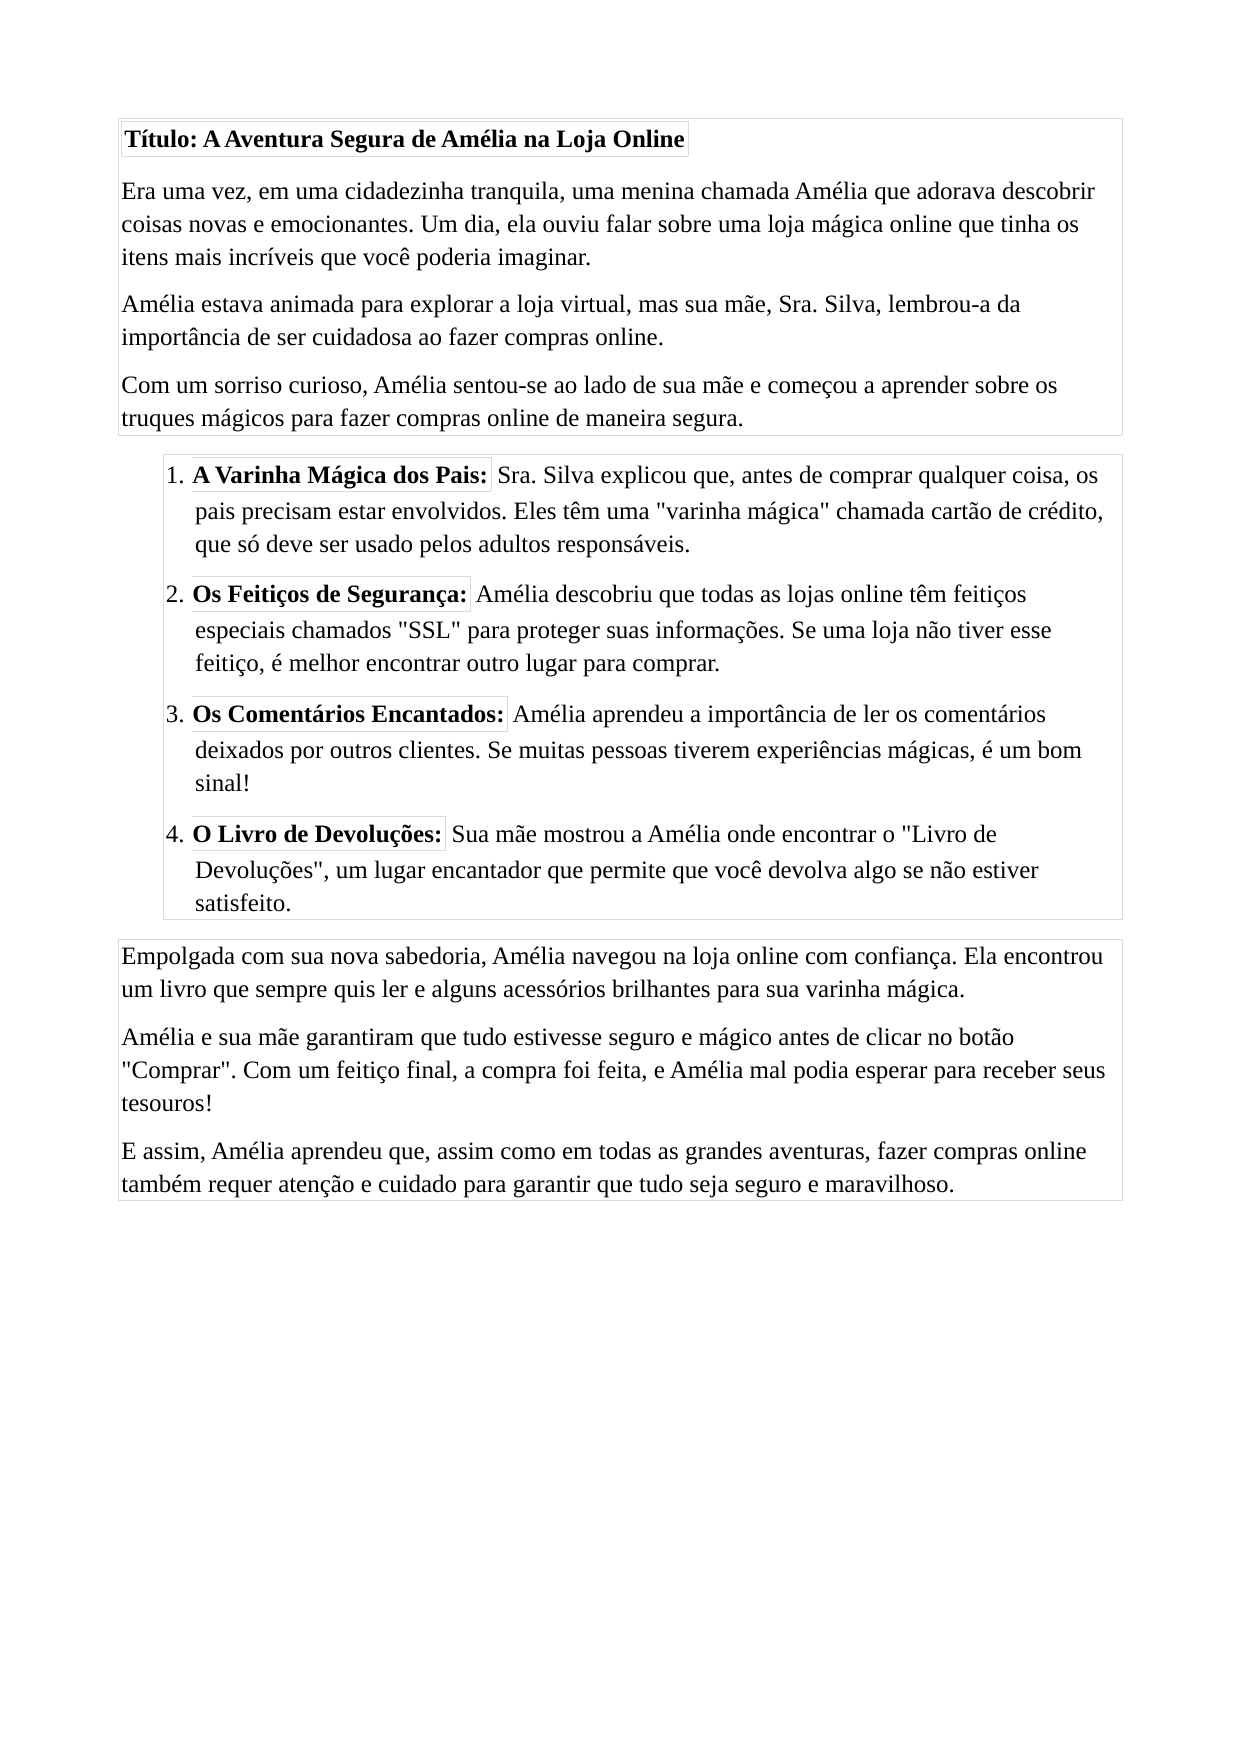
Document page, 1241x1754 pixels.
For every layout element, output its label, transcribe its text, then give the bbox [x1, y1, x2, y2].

text Amélia estava animada para explorar a loja virtual, mas sua mãe, Sra. Silva, lembrou-a da importância de ser cuidadosa ao fazer compras online. [119, 286, 1122, 351]
list Os Feitiços de Segurança: Amélia descobriu que todas as lojas online têm feitiços especiais chamados "SSL" para proteger suas informações. Se uma loja não tiver esse feitiço, é melhor encontrar outro lugar para comprar. [164, 573, 1122, 677]
text E assim, Amélia aprendeu que, assim como em todas as grandes aventuras, fazer compras online também requer atenção e cuidado para garantir que tudo seja seguro e maravilhoso. [119, 1133, 1122, 1200]
list O Livro de Devoluções: Sua mãe mostrou a Amélia onde encontrar o "Livro de Devoluções", um lugar encantador que permite que você devolva algo se não estiver satisfeito. [164, 813, 1122, 919]
list Os Comentários Encantados: Amélia aprendeu a importância de ler os comentários deixados por outros clientes. Se muitas pessoas tiverem experiências mágicas, é um bom sinal! [164, 693, 1122, 797]
text Era uma vez, em uma cidadezinha tranquila, uma menina chamada Amélia que adorava descobrir coisas novas e emocionantes. Um dia, ela ouviu falar sobre uma loja mágica online que tinha os itens mais incríveis que você poderia imaginar. [119, 173, 1122, 271]
list A Varinha Mágica dos Pais: Sra. Silva explicou que, antes de comprar qualquer coisa, os pais precisam estar envolvidos. Eles têm uma "varinha mágica" chamada cartão de crédito, que só deve ser usado pelos adultos responsáveis. [164, 455, 1122, 557]
text Empolgada com sua nova sabedoria, Amélia navegou na loja online com confiança. Ela encontrou um livro que sempre quis ler e alguns acessórios brilhantes para sua varinha mágica. [119, 940, 1122, 1003]
text Título: A Aventura Segura de Amélia na Loja Online [119, 119, 1122, 156]
text Amélia e sua mãe garantiram que tudo estivesse seguro e mágico antes de clicar no botão "Comprar". Com um feitiço final, a compra foi feita, e Amélia mal podia esperar para receber seus tesouros! [119, 1019, 1122, 1117]
text Com um sorriso curioso, Amélia sentou-se ao lado de sua mãe e começou a aprender sobre os truques mágicos para fazer compras online de maneira segura. [119, 367, 1122, 435]
